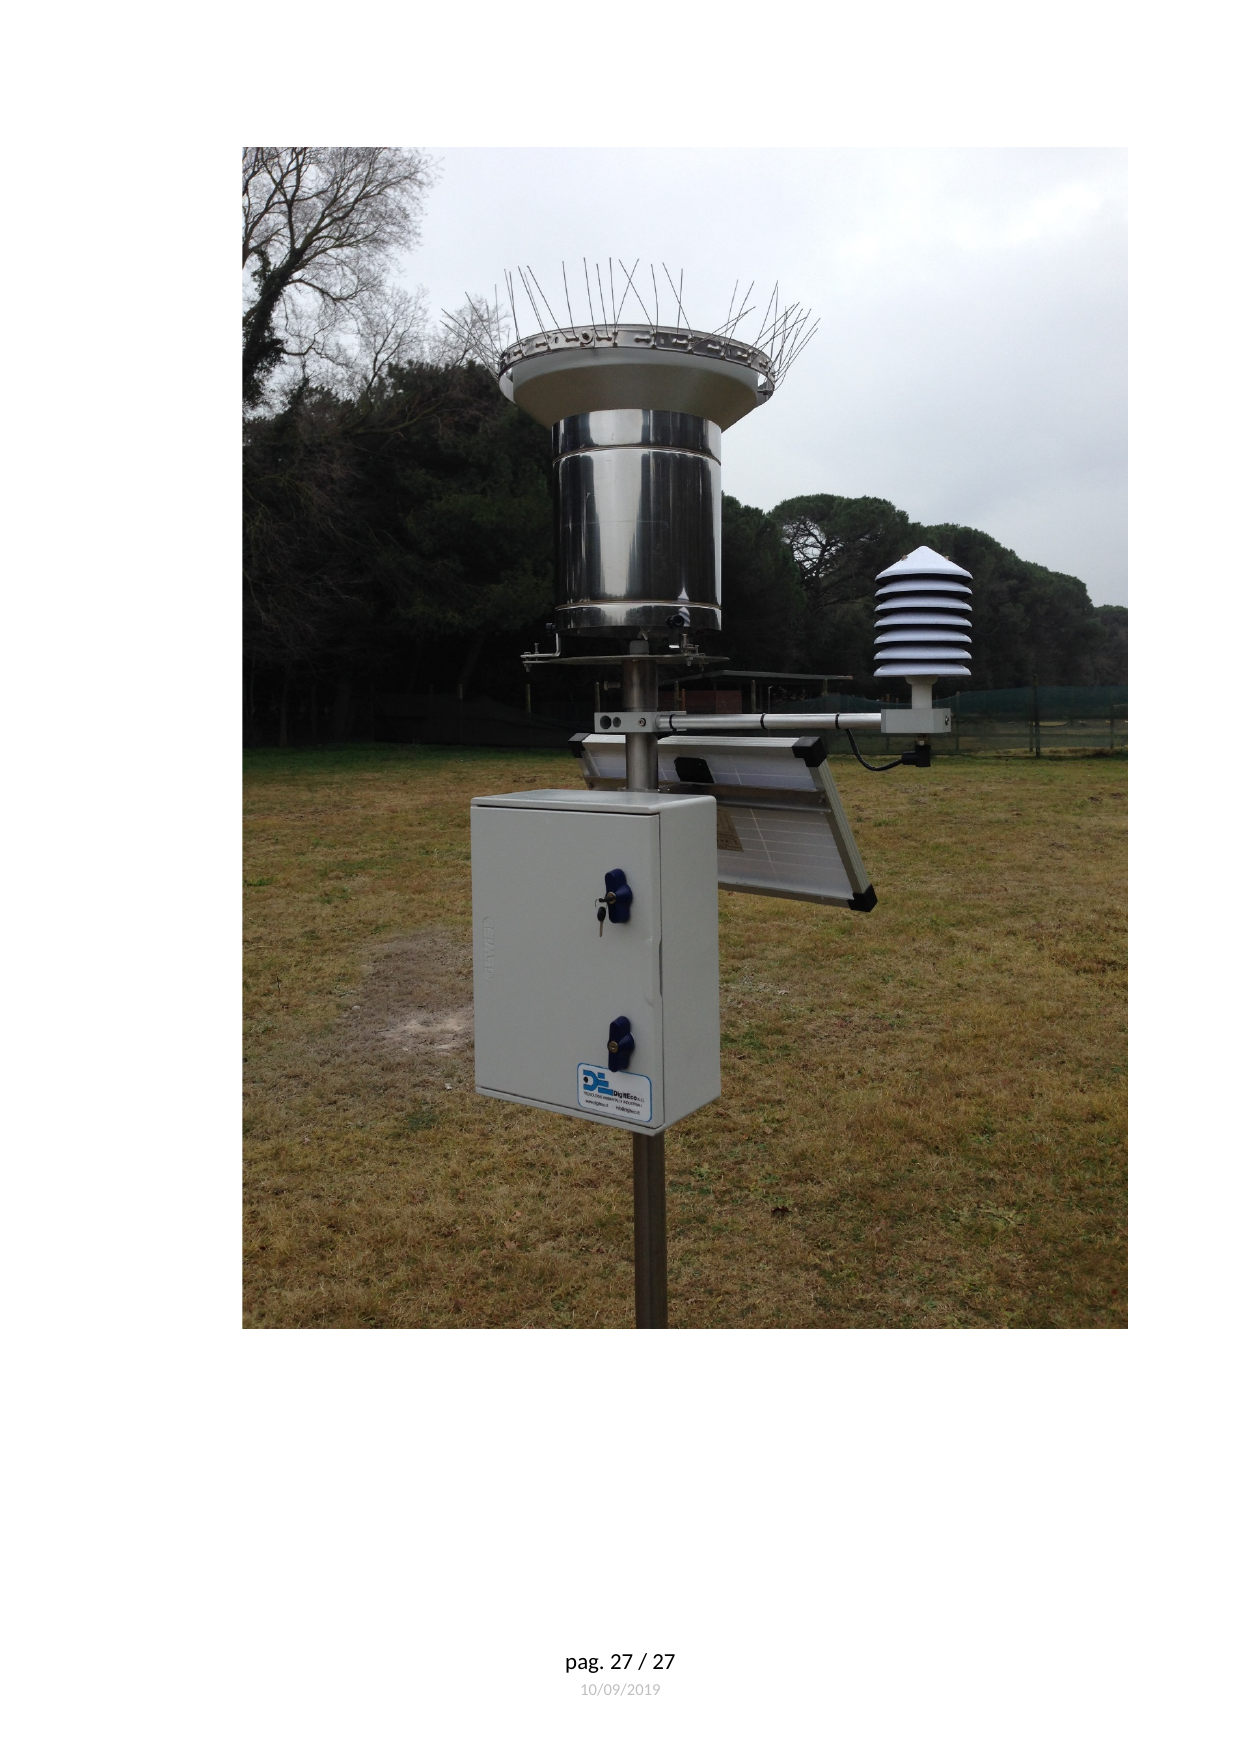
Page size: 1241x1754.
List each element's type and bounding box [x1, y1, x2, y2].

picture [242, 147, 1128, 1329]
